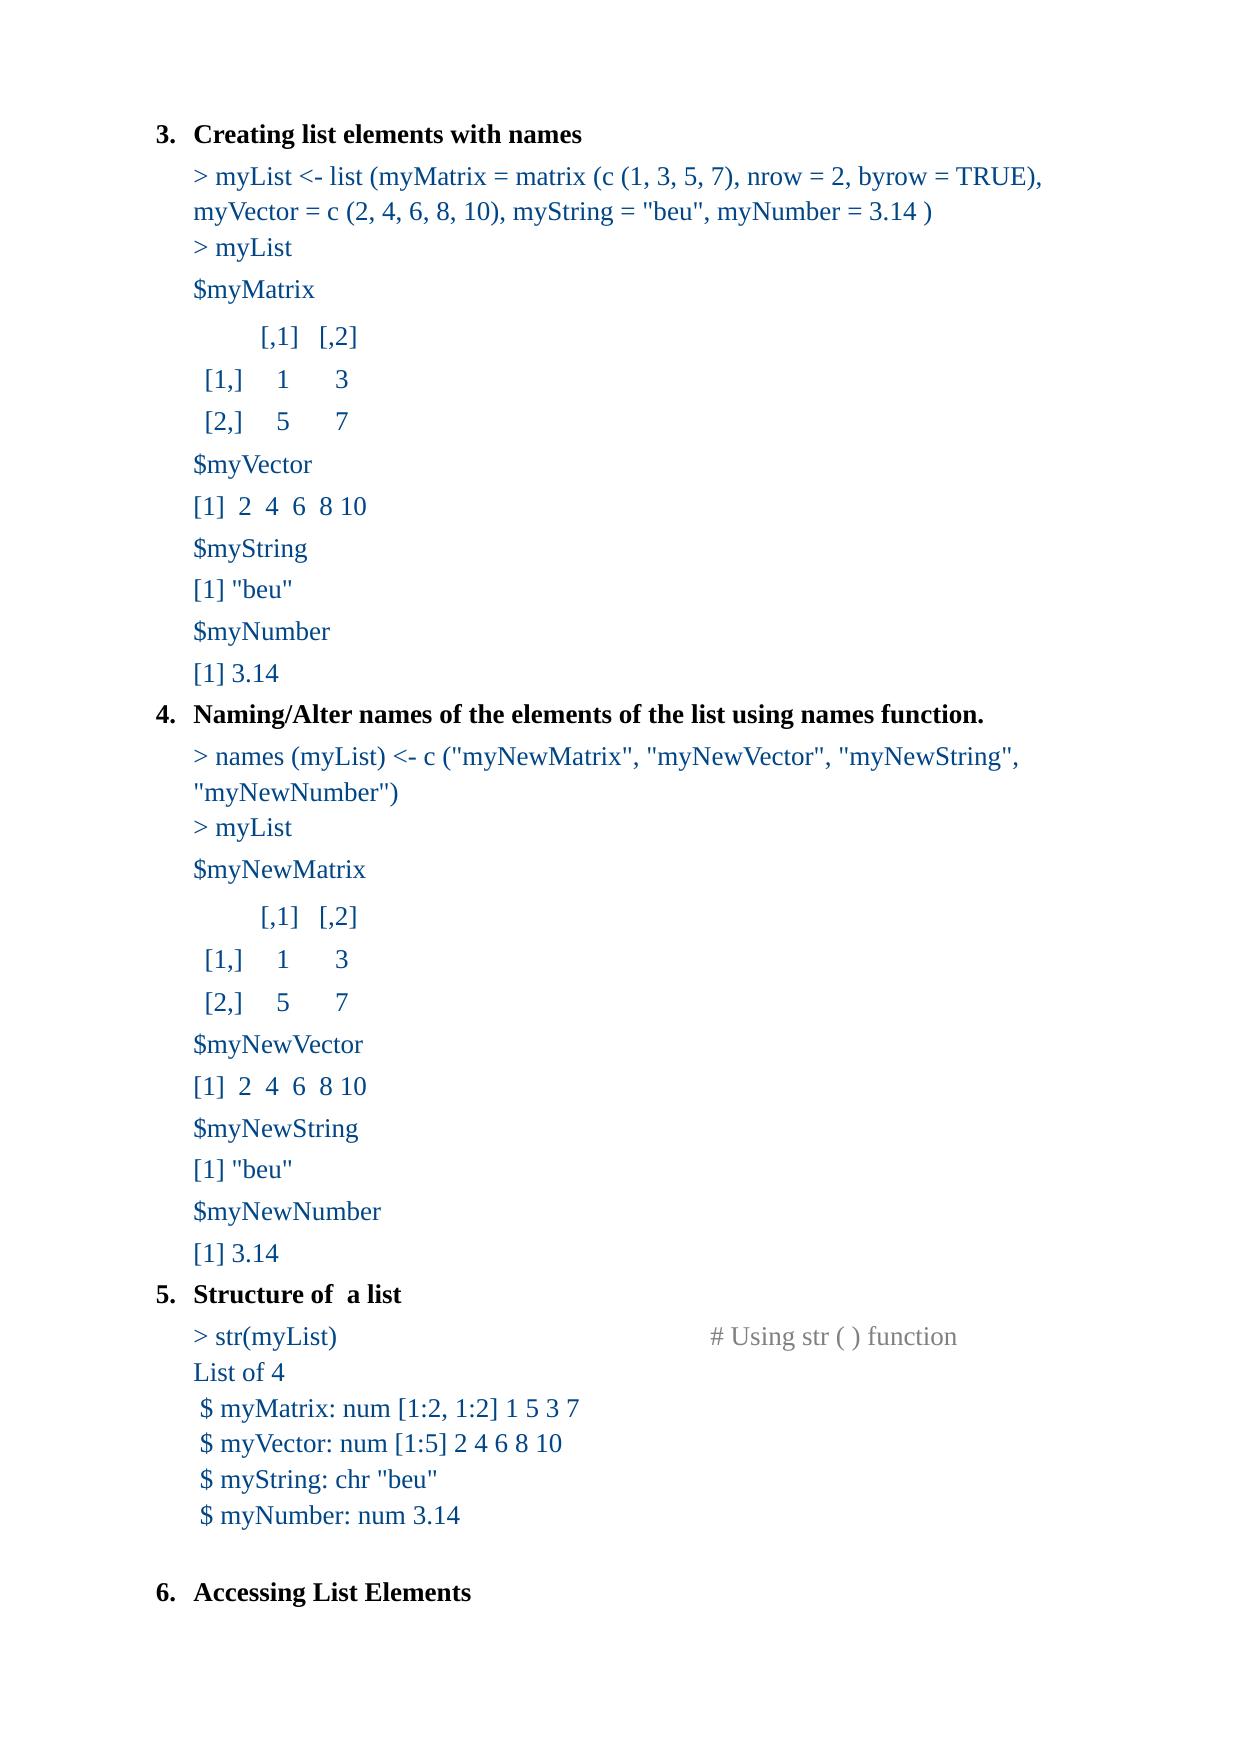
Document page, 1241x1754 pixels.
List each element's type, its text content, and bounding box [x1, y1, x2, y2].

list $ myMatrix: num [1:2, 1:2] 1 5 3 7 [156, 1392, 1122, 1423]
table_cell 5 [253, 980, 312, 1023]
table_cell [1,] [194, 938, 253, 980]
list $ myVector: num [1:5] 2 4 6 8 10 [156, 1427, 1122, 1458]
list Naming/Alter names of the elements of the list using names function. [156, 698, 1122, 729]
list $myMatrix [156, 273, 1122, 304]
table_header [,1] [253, 315, 312, 357]
list > myList <- list (myMatrix = matrix (c (1, 3, 5, 7), nrow = 2, byrow = TRUE), myVector = c (2, 4, 6, 8, 10), myString = "beu", myNumber = 3.14 ) [156, 160, 1122, 227]
table_cell [2,] [194, 400, 253, 442]
table_cell [2,] [194, 980, 253, 1023]
list > myList [156, 811, 1122, 843]
list $myNewNumber [156, 1195, 1122, 1226]
list $myNewString [156, 1112, 1122, 1143]
table_cell 7 [313, 980, 370, 1023]
table_header [194, 895, 253, 937]
table_cell 1 [253, 938, 312, 980]
table_header [,2] [313, 315, 370, 357]
list $ myNumber: num 3.14 [156, 1499, 1122, 1530]
list $myNewVector [156, 1028, 1122, 1060]
list $myString [156, 532, 1122, 563]
table_header [,2] [313, 895, 370, 937]
table_cell 3 [313, 938, 370, 980]
table_cell 7 [313, 400, 370, 442]
table_cell [1,] [194, 357, 253, 400]
list > names (myList) <- c ("myNewMatrix", "myNewVector", "myNewString", "myNewNumber") [156, 740, 1122, 807]
list $myNumber [156, 615, 1122, 646]
table_header [194, 315, 253, 357]
table_header [,1] [253, 895, 312, 937]
list [1] "beu" [156, 573, 1122, 604]
list [1] "beu" [156, 1153, 1122, 1185]
list [1] 2 4 6 8 10 [156, 490, 1122, 521]
list Creating list elements with names [156, 118, 1122, 149]
list $myVector [156, 448, 1122, 479]
list $myNewMatrix [156, 853, 1122, 884]
list List of 4 [156, 1356, 1122, 1387]
list $ myString: chr "beu" [156, 1463, 1122, 1494]
table_cell 1 [253, 357, 312, 400]
list [1] 2 4 6 8 10 [156, 1070, 1122, 1101]
list > str(myList) # Using str ( ) function [156, 1320, 1122, 1351]
table_cell 3 [313, 357, 370, 400]
list Accessing List Elements [156, 1576, 1122, 1607]
list [1] 3.14 [156, 657, 1122, 688]
list [1] 3.14 [156, 1237, 1122, 1268]
list > myList [156, 231, 1122, 262]
list Structure of a list [156, 1278, 1122, 1310]
table_cell 5 [253, 400, 312, 442]
